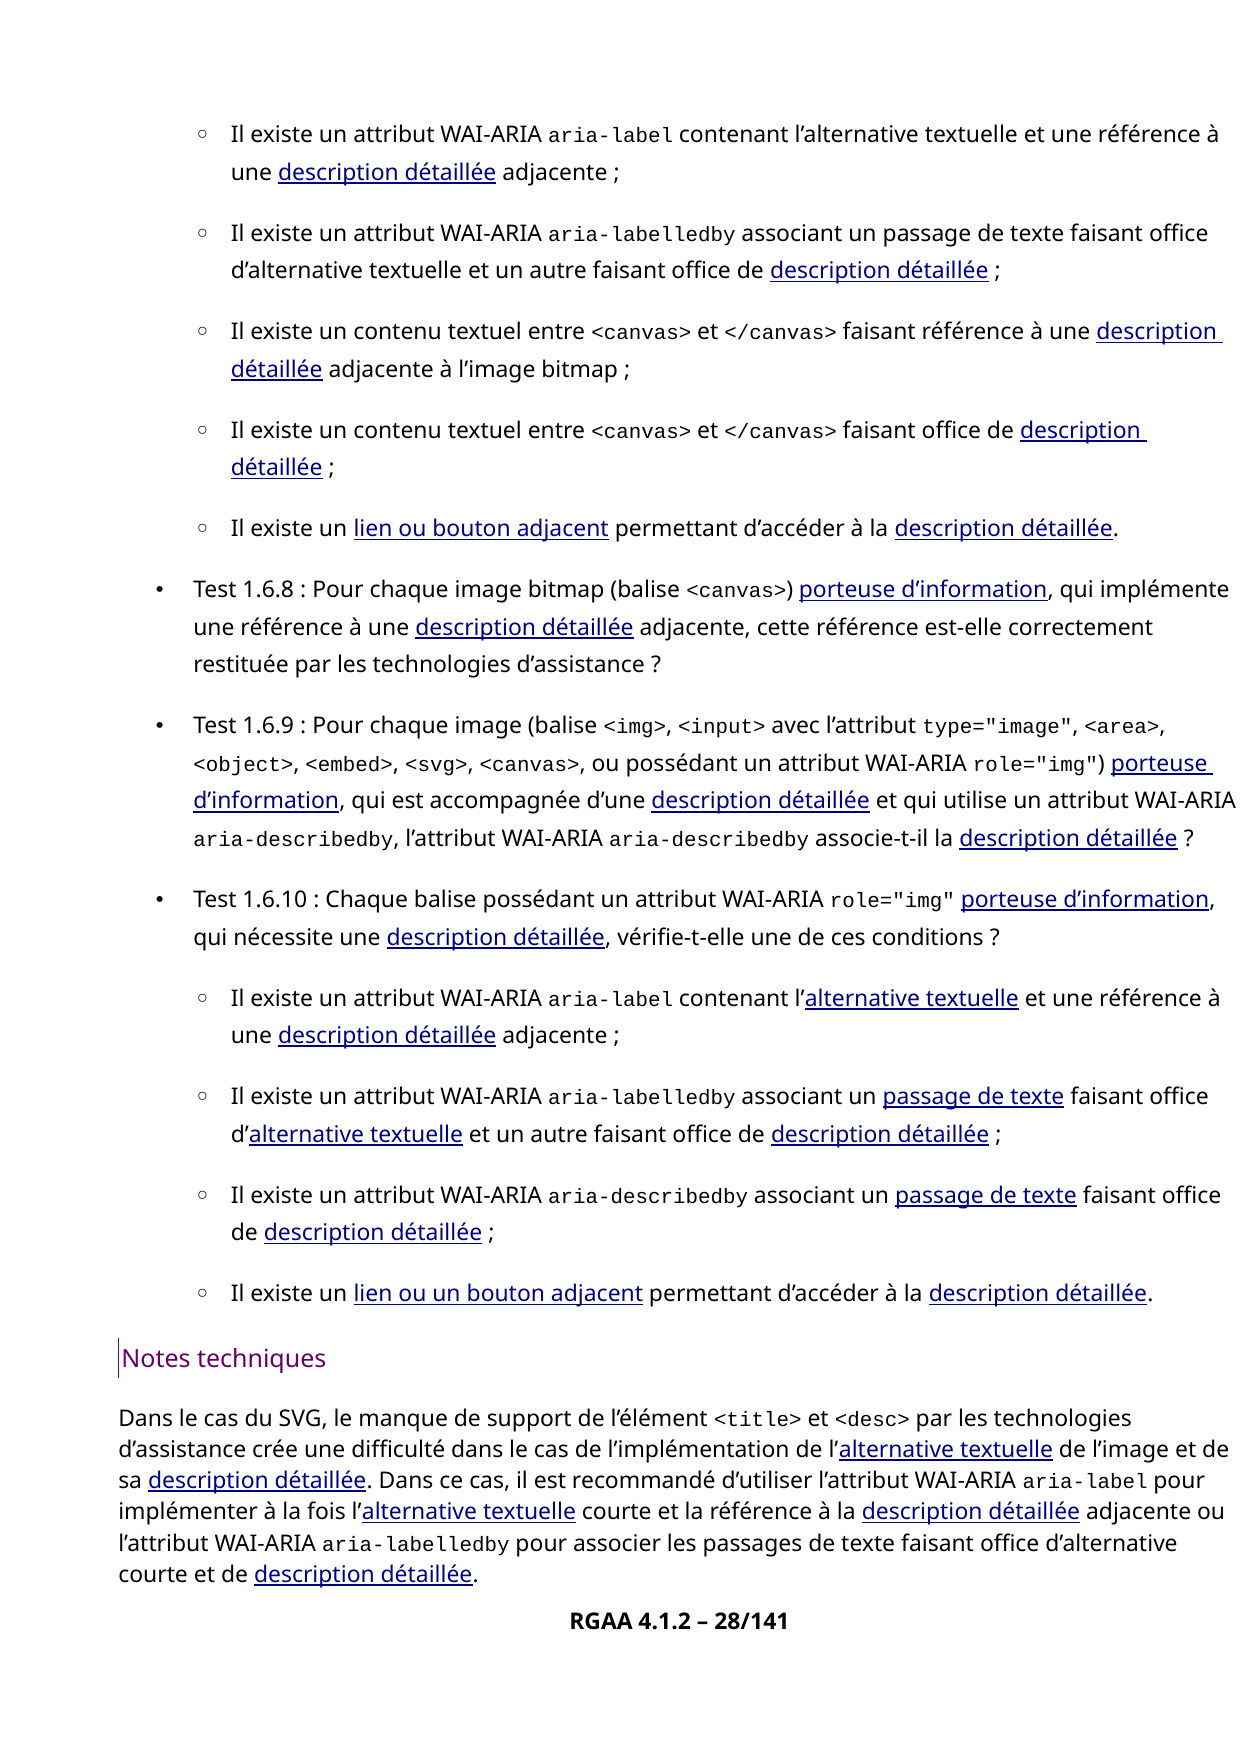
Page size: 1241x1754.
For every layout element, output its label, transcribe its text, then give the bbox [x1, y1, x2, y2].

list Il existe un attribut WAI-ARIA aria-label contenant l’alternative textuelle et une référence à une description détaillée adjacente ; [193, 118, 1240, 187]
list Il existe un contenu textuel entre <canvas> et </canvas> faisant référence à une description détaillée adjacente à l’image bitmap ; [193, 315, 1240, 384]
list Test 1.6.10 : Chaque balise possédant un attribut WAI-ARIA role="img" porteuse d’information, qui nécessite une description détaillée, vérifie-t-elle une de ces conditions ? [156, 883, 1240, 952]
subtitle Notes techniques [119, 1338, 1240, 1378]
list Il existe un attribut WAI-ARIA aria-label contenant l’alternative textuelle et une référence à une description détaillée adjacente ; [193, 981, 1240, 1050]
list Il existe un lien ou un bouton adjacent permettant d’accéder à la description détaillée. [193, 1277, 1240, 1308]
list Test 1.6.8 : Pour chaque image bitmap (balise <canvas>) porteuse d’information, qui implémente une référence à une description détaillée adjacente, cette référence est-elle correctement restituée par les technologies d’assistance ? [156, 573, 1240, 679]
list Il existe un lien ou bouton adjacent permettant d’accéder à la description détaillée. [193, 512, 1240, 543]
list Il existe un attribut WAI-ARIA aria-labelledby associant un passage de texte faisant office d’alternative textuelle et un autre faisant office de description détaillée ; [193, 1080, 1240, 1149]
list Il existe un attribut WAI-ARIA aria-labelledby associant un passage de texte faisant office d’alternative textuelle et un autre faisant office de description détaillée ; [193, 217, 1240, 285]
list Il existe un contenu textuel entre <canvas> et </canvas> faisant office de description détaillée ; [193, 414, 1240, 482]
list Il existe un attribut WAI-ARIA aria-describedby associant un passage de texte faisant office de description détaillée ; [193, 1178, 1240, 1247]
text Dans le cas du SVG, le manque de support de l’élément <title> et <desc> par les technologies d’assistance crée une difficulté dans le cas de l’implémentation de l’alternative textuelle de l’image et de sa description détaillée. Dans ce cas, il est recommandé d’utiliser l’attribut WAI-ARIA aria-label pour implémenter à la fois l’alternative textuelle courte et la référence à la description détaillée adjacente ou l’attribut WAI-ARIA aria-labelledby pour associer les passages de texte faisant office d’alternative courte et de description détaillée. [118, 1402, 1240, 1589]
list Test 1.6.9 : Pour chaque image (balise <img>, <input> avec l’attribut type="image", <area>, <object>, <embed>, <svg>, <canvas>, ou possédant un attribut WAI-ARIA role="img") porteuse d’information, qui est accompagnée d’une description détaillée et qui utilise un attribut WAI-ARIA aria-describedby, l’attribut WAI-ARIA aria-describedby associe-t-il la description détaillée ? [156, 709, 1240, 853]
